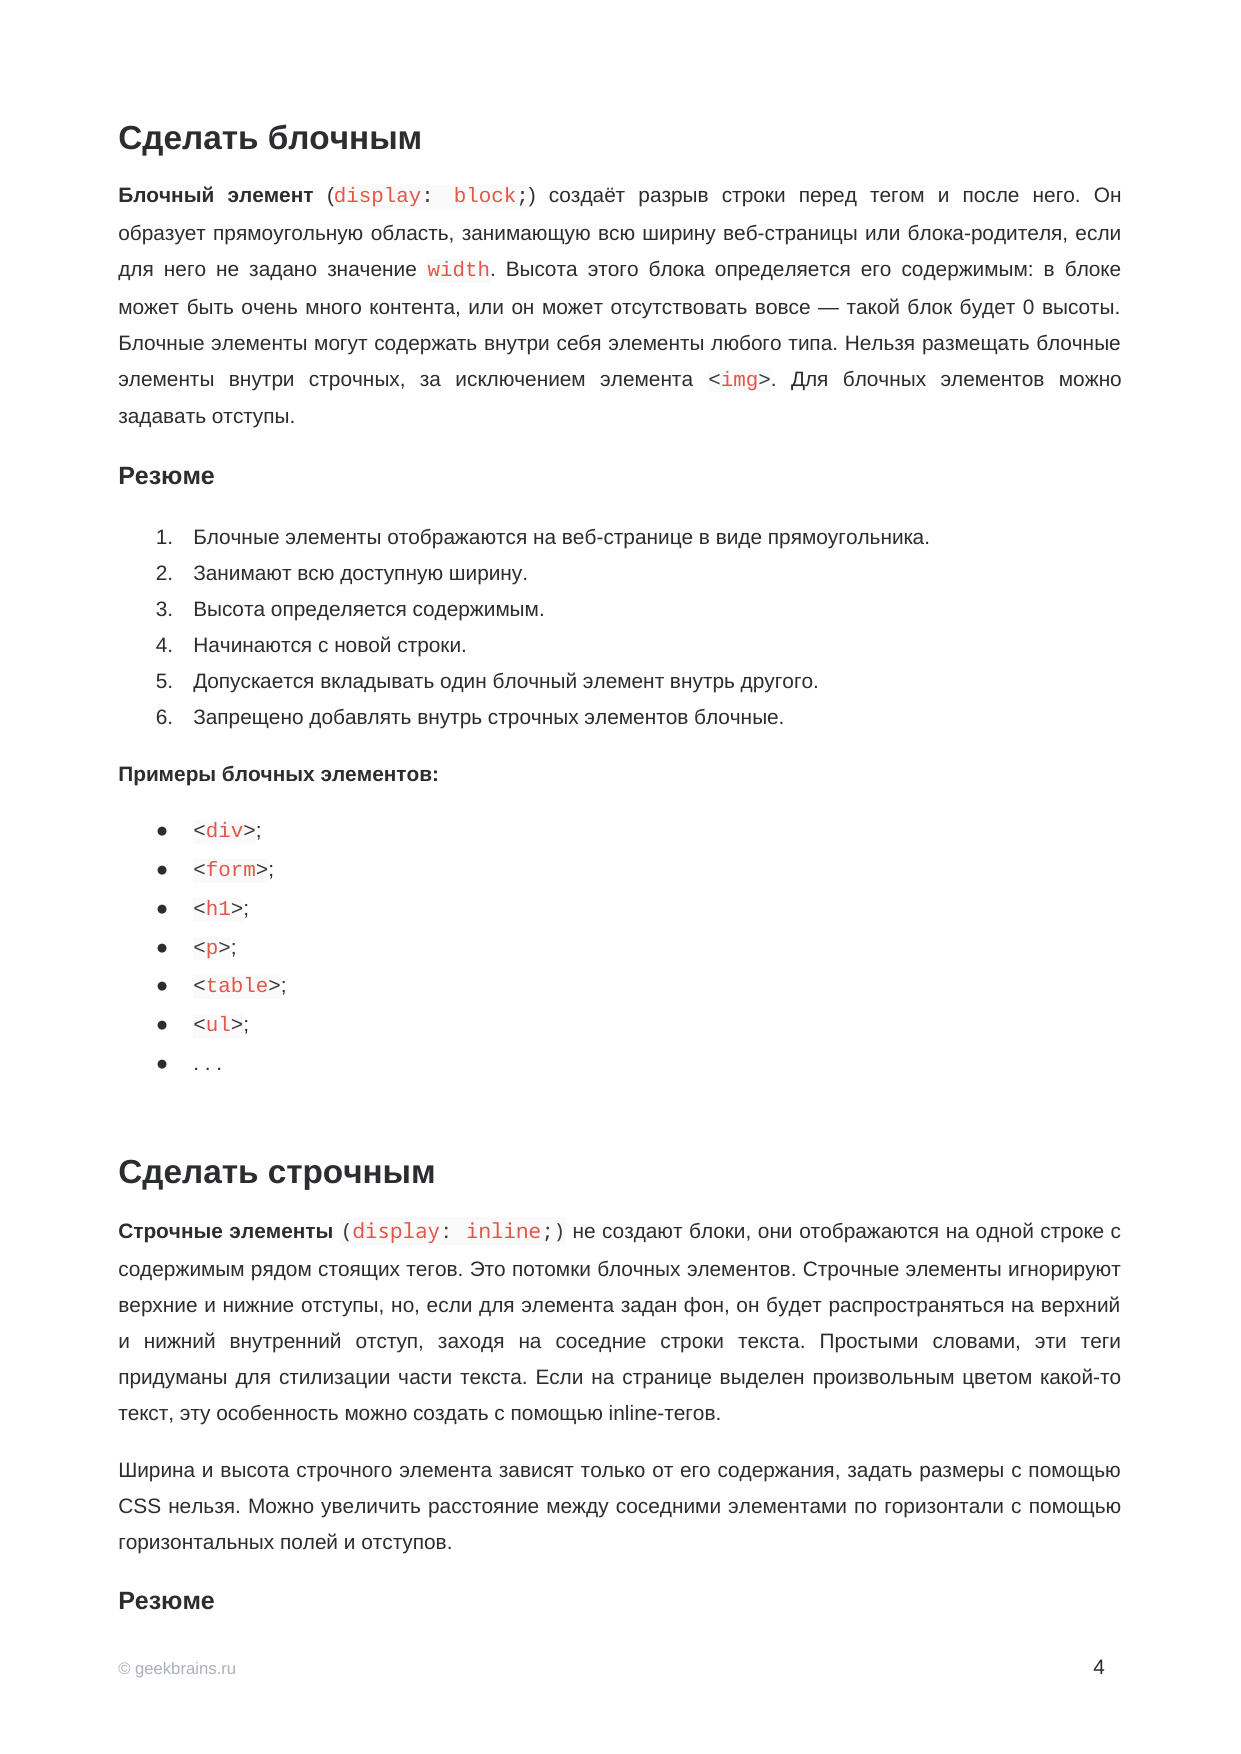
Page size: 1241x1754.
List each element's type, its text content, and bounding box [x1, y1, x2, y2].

text Ширина и высота строчного элемента зависят только от его содержания, задать размеры с помощью CSS нельзя. Можно увеличить расстояние между соседними элементами по горизонтали с помощью горизонтальных полей и отступов. [118, 1458, 1122, 1553]
list <div>; [156, 818, 1122, 844]
text Примеры блочных элементов: [118, 761, 1122, 785]
list Запрещено добавлять внутрь строчных элементов блочные. [156, 705, 1122, 729]
list <table>; [156, 973, 1122, 999]
list Начинаются с новой строки. [156, 633, 1122, 657]
list <ul>; [156, 1012, 1122, 1038]
text Блочный элемент (display: block;) создаёт разрыв строки перед тегом и после него. Он образует прямоугольную область, занимающую всю ширину веб-страницы или блока-родителя, если для него не задано значение width. Высота этого блока определяется его содержимым: в блоке может быть очень много контента, или он может отсутствовать вовсе — такой блок будет 0 высоты. Блочные элементы могут содержать внутри себя элементы любого типа. Нельзя размещать блочные элементы внутри строчных, за исключением элемента <img>. Для блочных элементов можно задавать отступы. [118, 183, 1122, 428]
text Резюме [118, 1586, 1122, 1615]
list . . . [156, 1051, 1122, 1075]
list Высота определяется содержимым. [156, 597, 1122, 621]
subtitle Сделать блочным [118, 118, 1122, 156]
list <form>; [156, 857, 1122, 883]
list <p>; [156, 934, 1122, 960]
list Занимают всю доступную ширину. [156, 561, 1122, 585]
text Резюме [118, 461, 1122, 490]
subtitle Сделать строчным [118, 1152, 1122, 1190]
list <h1>; [156, 896, 1122, 922]
text Строчные элементы (display: inline;) не создают блоки, они отображаются на одной строке с содержимым рядом стоящих тегов. Это потомки блочных элементов. Строчные элементы игнорируют верхние и нижние отступы, но, если для элемента задан фон, он будет распространяться на верхний и нижний внутренний отступ, заходя на соседние строки текста. Простыми словами, эти теги придуманы для стилизации части текста. Если на странице выделен произвольным цветом какой-то текст, эту особенность можно создать с помощью inline-тегов. [118, 1217, 1122, 1425]
list Блочные элементы отображаются на веб-странице в виде прямоугольника. [156, 525, 1122, 549]
list Допускается вкладывать один блочный элемент внутрь другого. [156, 669, 1122, 693]
